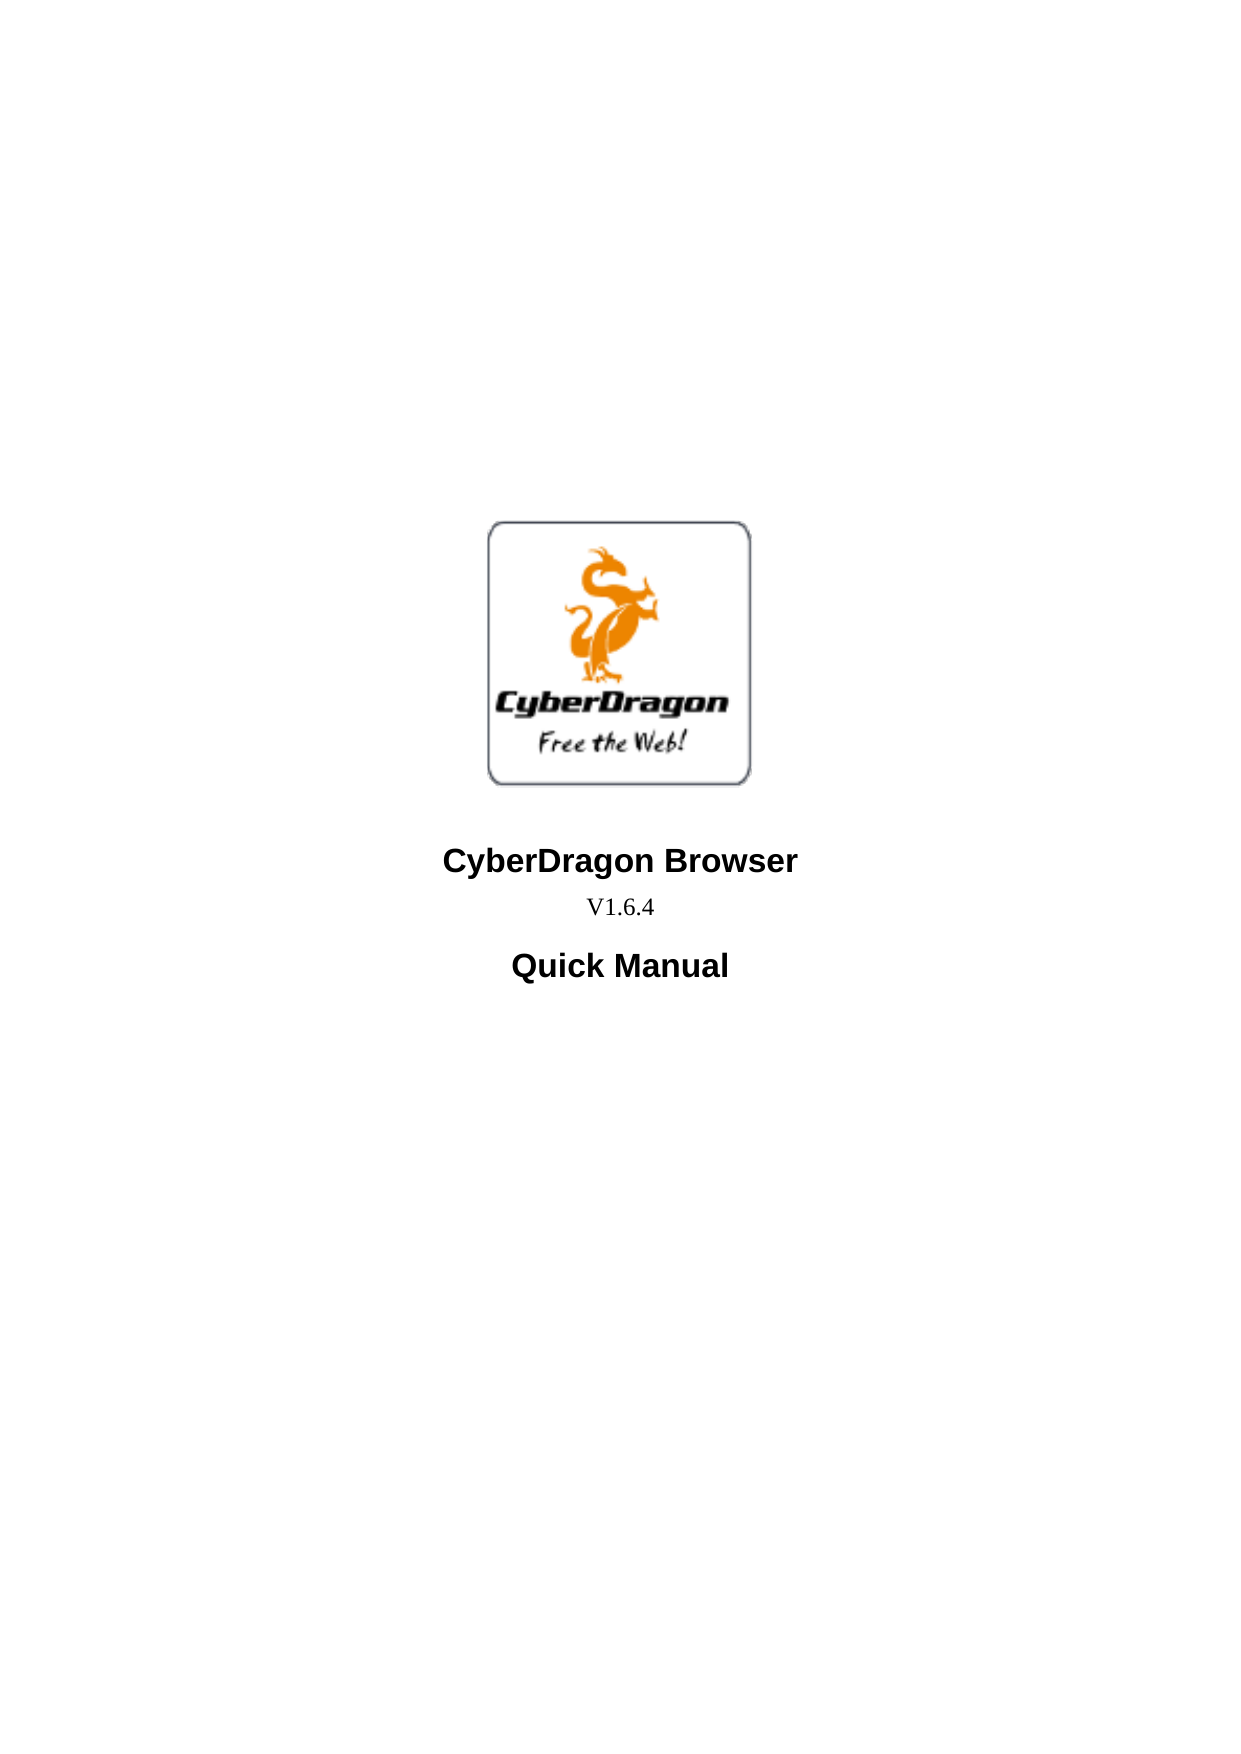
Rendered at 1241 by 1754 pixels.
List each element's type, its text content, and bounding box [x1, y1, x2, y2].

subtitle Quick Manual [118, 946, 1122, 984]
picture [486, 520, 754, 788]
text V1.6.4 [118, 892, 1122, 921]
subtitle CyberDragon Browser [118, 841, 1122, 879]
